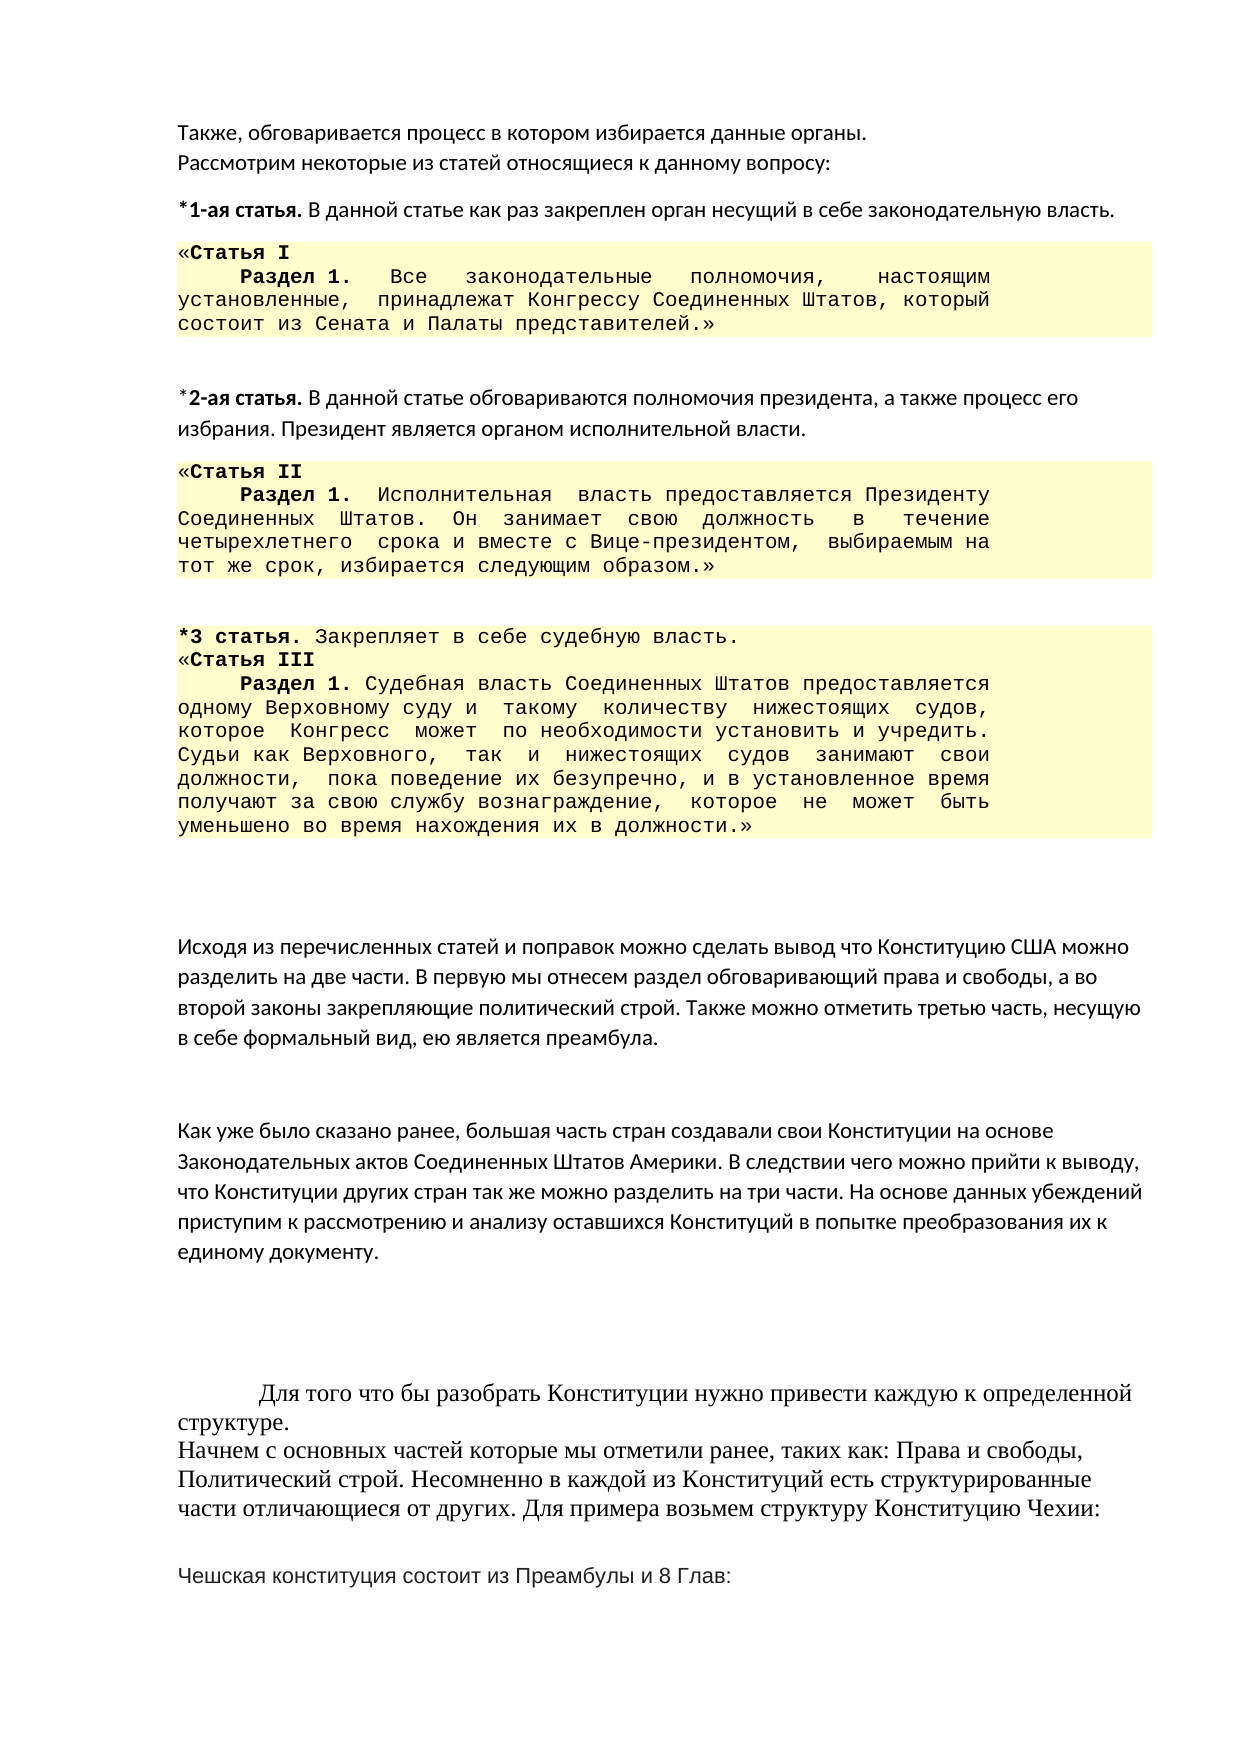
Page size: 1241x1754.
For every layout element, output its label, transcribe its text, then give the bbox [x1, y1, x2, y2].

text Соединенных Штатов. Он занимает свою должность в течение [177, 508, 1152, 532]
text установленные, принадлежат Конгрессу Соединенных Штатов, который [177, 289, 1152, 313]
text одному Верховному суду и такому количеству нижестоящих судов, [177, 697, 1152, 720]
text Раздел 1. Исполнительная власть предоставляется Президенту [177, 484, 1152, 508]
text «Статья I [177, 242, 1152, 266]
text должности, пока поведение их безупречно, и в установленное время [177, 768, 1152, 791]
text Для того что бы разобрать Конституции нужно привести каждую к определенной структуре. Начнем с основных частей которые мы отметили ранее, таких как: Права и свободы, Политический строй. Несомненно в каждой из Конституций есть структурированные части отличающиеся от других. Для примера возьмем структуру Конституцию Чехии: [177, 1378, 1152, 1522]
text Раздел 1. Судебная власть Соединенных Штатов предоставляется [177, 673, 1152, 697]
text тот же срок, избирается следующим образом.» [177, 555, 1152, 579]
text состоит из Сената и Палаты представителей.» [177, 313, 1152, 337]
text Судьи как Верховного, так и нижестоящих судов занимают свои [177, 744, 1152, 768]
text Как уже было сказано ранее, большая часть стран создавали свои Конституции на основе Законодательных актов Соединенных Штатов Америки. В следствии чего можно прийти к выводу, что Конституции других стран так же можно разделить на три части. На основе данных убеждений приступим к рассмотрению и анализу оставшихся Конституций в попытке преобразования их к единому документу. [177, 1117, 1152, 1266]
text которое Конгресс может по необходимости установить и учредить. [177, 720, 1152, 744]
text *2-ая статья. В данной статье обговариваются полномочия президента, а также процесс его избрания. Президент является органом исполнительной власти. [177, 383, 1152, 442]
text «Статья II [177, 461, 1152, 484]
text Раздел 1. Все законодательные полномочия, настоящим [177, 266, 1152, 289]
text уменьшено во время нахождения их в должности.» [177, 815, 1152, 838]
text Также, обговаривается процесс в котором избирается данные органы. Рассмотрим некоторые из статей относящиеся к данному вопросу: [177, 118, 1152, 176]
text четырехлетнего срока и вместе с Вице-президентом, выбираемым на [177, 532, 1152, 555]
text *1-ая статья. В данной статье как раз закреплен орган несущий в себе законодательную власть. [177, 195, 1152, 223]
text получают за свою службу вознаграждение, которое не может быть [177, 791, 1152, 815]
text Исходя из перечисленных статей и поправок можно сделать вывод что Конституцию США можно разделить на две части. В первую мы отнесем раздел обговаривающий права и свободы, а во второй законы закрепляющие политический строй. Также можно отметить третью часть, несущую в себе формальный вид, ею является преамбула. [177, 932, 1152, 1051]
text *3 статья. Закрепляет в себе судебную власть. «Статья III [177, 626, 1152, 673]
text Чешская конституция состоит из Преамбулы и 8 Глав: [177, 1534, 1152, 1588]
